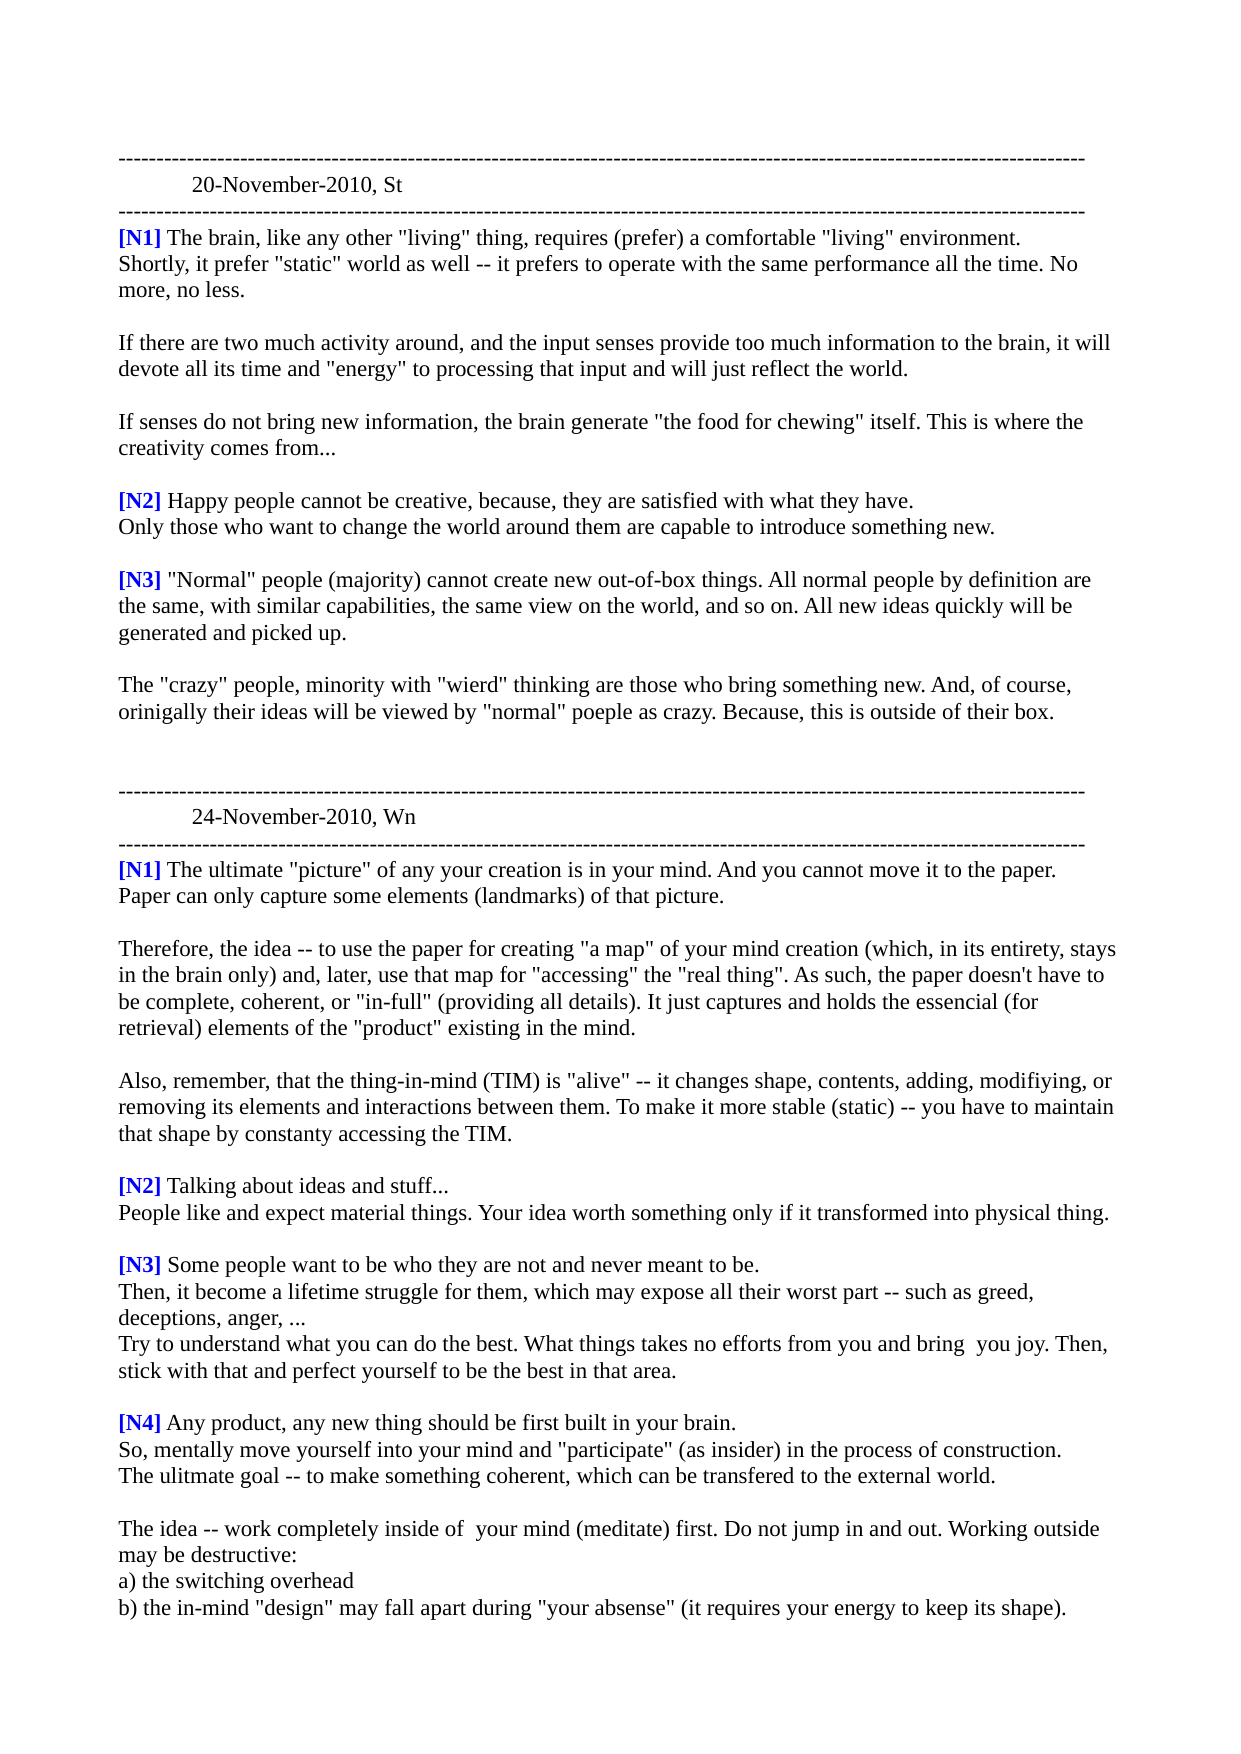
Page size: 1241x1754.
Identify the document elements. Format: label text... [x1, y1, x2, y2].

text ------------------------------------------------------------------------------------------------------------------------------- [118, 777, 1122, 803]
text If senses do not bring new information, the brain generate "the food for chewing" itself. This is where the creativity comes from... [118, 408, 1122, 461]
text [N4] Any product, any new thing should be first built in your brain. [118, 1409, 1122, 1436]
text Therefore, the idea -- to use the paper for creating "a map" of your mind creation (which, in its entirety, stays in the brain only) and, later, use that map for "accessing" the "real thing". As such, the paper doesn't have to be complete, coherent, or "in-full" (providing all details). It just captures and holds the essencial (for retrieval) elements of the "product" existing in the mind. [118, 935, 1122, 1041]
text Then, it become a lifetime struggle for them, which may expose all their worst part -- such as greed, deceptions, anger, ... [118, 1278, 1122, 1330]
text [N1] The ultimate "picture" of any your creation is in your mind. And you cannot move it to the paper. [118, 856, 1122, 882]
text So, mentally move yourself into your mind and "participate" (as insider) in the process of construction. [118, 1436, 1122, 1462]
text ------------------------------------------------------------------------------------------------------------------------------- [118, 197, 1122, 223]
text ------------------------------------------------------------------------------------------------------------------------------- [118, 830, 1122, 856]
text a) the switching overhead [118, 1568, 1122, 1594]
text b) the in-mind "design" may fall apart during "your absense" (it requires your energy to keep its shape). [118, 1594, 1122, 1620]
text The ulitmate goal -- to make something coherent, which can be transfered to the external world. [118, 1462, 1122, 1488]
text Only those who want to change the world around them are capable to introduce something new. [118, 513, 1122, 540]
text Try to understand what you can do the best. What things takes no efforts from you and bring you joy. Then, stick with that and perfect yourself to be the best in that area. [118, 1330, 1122, 1383]
text The "crazy" people, minority with "wierd" thinking are those who bring something new. And, of course, orinigally their ideas will be viewed by "normal" poeple as crazy. Because, this is outside of their box. [118, 672, 1122, 724]
text Shortly, it prefer "static" world as well -- it prefers to operate with the same performance all the time. No more, no less. [118, 250, 1122, 303]
text [N3] "Normal" people (majority) cannot create new out-of-box things. All normal people by definition are the same, with similar capabilities, the same view on the world, and so on. All new ideas quickly will be generated and picked up. [118, 566, 1122, 645]
text [N1] The brain, like any other "living" thing, requires (prefer) a comfortable "living" environment. [118, 223, 1122, 250]
text [N3] Some people want to be who they are not and never meant to be. [118, 1251, 1122, 1278]
text [N2] Happy people cannot be creative, because, they are satisfied with what they have. [118, 487, 1122, 513]
text Also, remember, that the thing-in-mind (TIM) is "alive" -- it changes shape, contents, adding, modifiying, or removing its elements and interactions between them. To make it more stable (static) -- you have to maintain that shape by constanty accessing the TIM. [118, 1067, 1122, 1146]
text The idea -- work completely inside of your mind (meditate) first. Do not jump in and out. Working outside may be destructive: [118, 1515, 1122, 1568]
text 24-November-2010, Wn [118, 803, 1122, 830]
text Paper can only capture some elements (landmarks) of that picture. [118, 882, 1122, 909]
text ------------------------------------------------------------------------------------------------------------------------------- [118, 144, 1122, 171]
text If there are two much activity around, and the input senses provide too much information to the brain, it will devote all its time and "energy" to processing that input and will just reflect the world. [118, 329, 1122, 382]
text 20-November-2010, St [118, 171, 1122, 197]
text [N2] Talking about ideas and stuff... [118, 1172, 1122, 1199]
text People like and expect material things. Your idea worth something only if it transformed into physical thing. [118, 1199, 1122, 1225]
